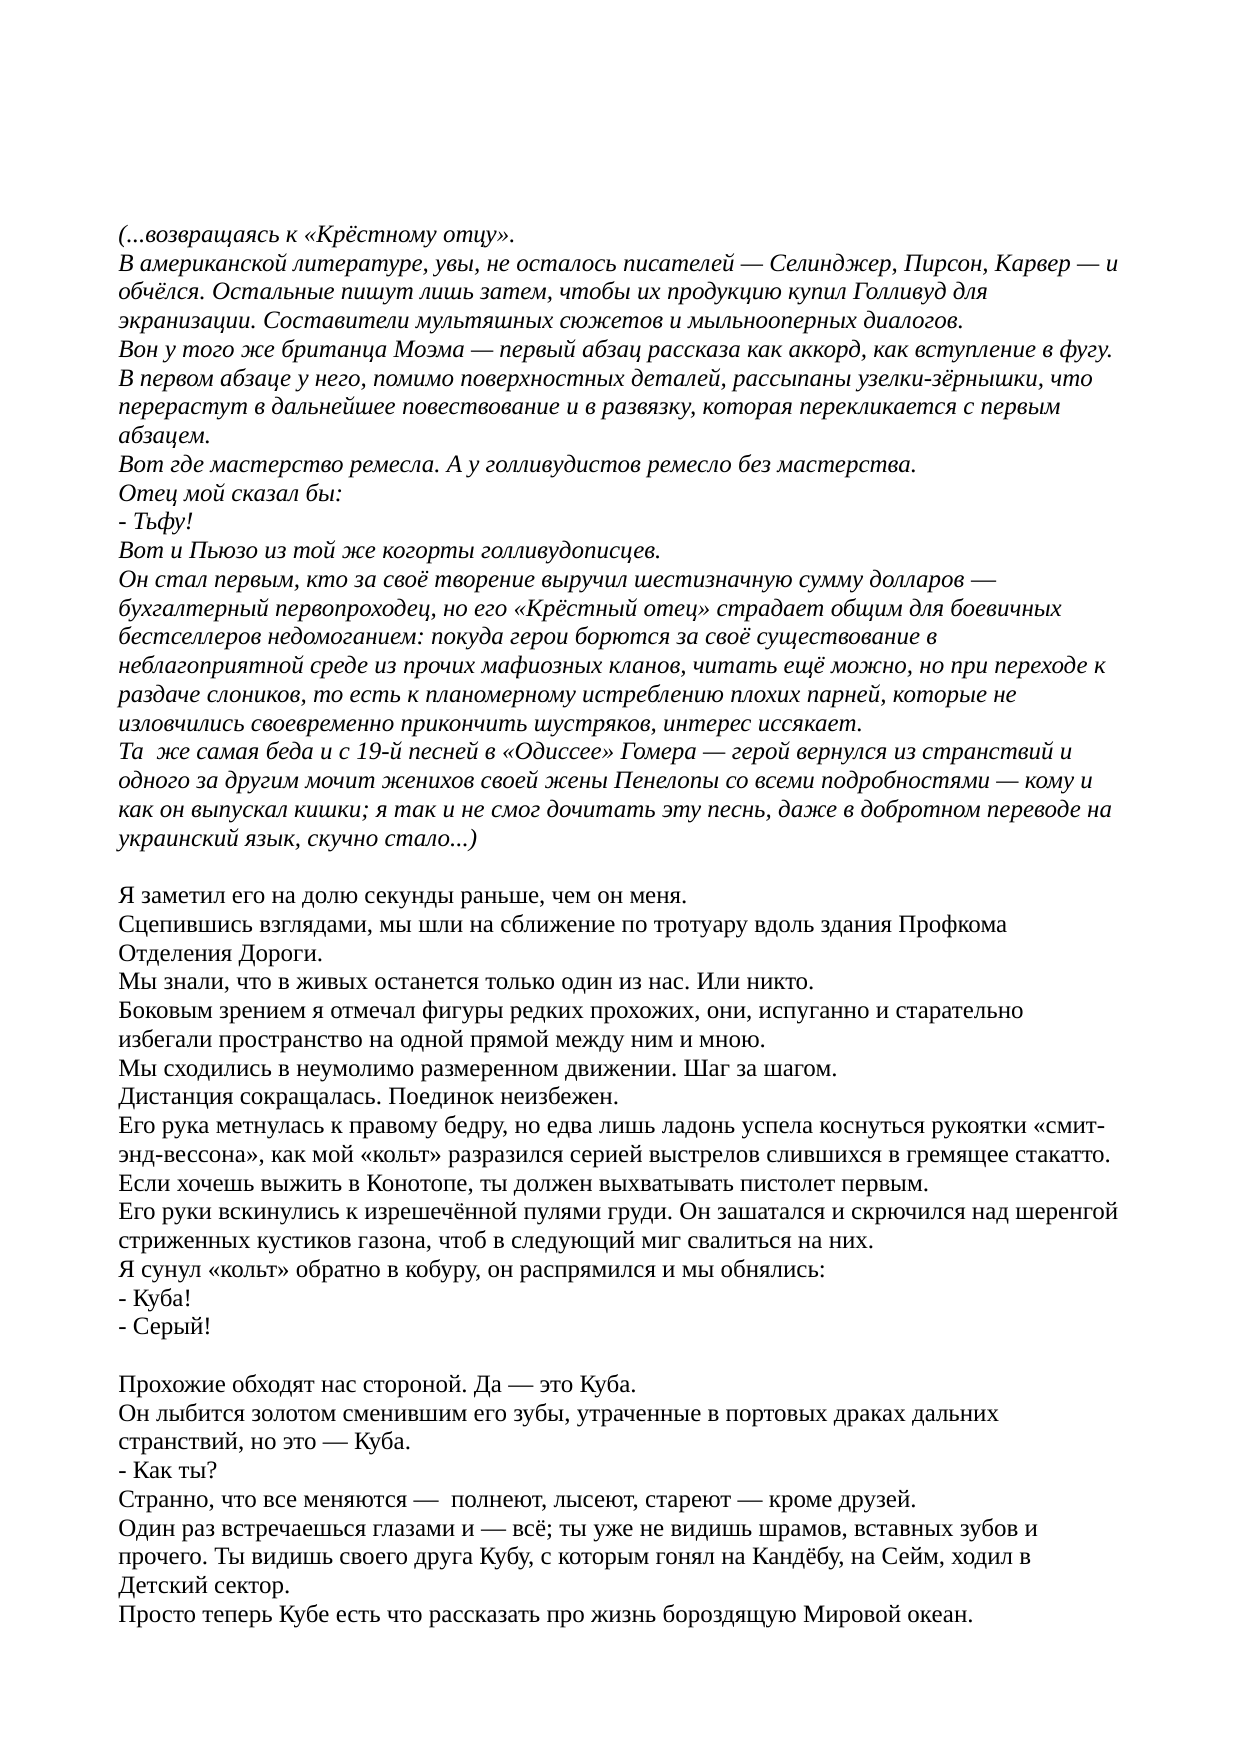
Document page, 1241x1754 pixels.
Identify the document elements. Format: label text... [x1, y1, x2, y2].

text Он стал первым, кто за своё творение выручил шестизначную сумму долларов — бухгалтерный первопроходец, но его «Крёстный отец» страдает общим для боевичных бестселлеров недомоганием: покуда герои борются за своё существование в неблагоприятной среде из прочих мафиозных кланов, читать ещё можно, но при переходе к раздаче слоников, то есть к планомерному истреблению плохих парней, которые не изловчились своевременно прикончить шустряков, интерес иссякает. [118, 564, 1122, 736]
text Сцепившись взглядами, мы шли на сближение по тротуару вдоль здания Профкома Отделения Дороги. [118, 909, 1122, 966]
text Мы знали, что в живых останется только один из нас. Или никто. [118, 966, 1122, 995]
text Прохожие обходят нас стороной. Да — это Куба. [118, 1369, 1122, 1398]
text В американской литературе, увы, не осталось писателей — Селинджер, Пирсон, Карвер — и обчёлся. Остальные пишут лишь затем, чтобы их продукцию купил Голливуд для экранизации. Составители мультяшных сюжетов и мыльнооперных диалогов. [118, 248, 1122, 334]
text - Тьфу! [118, 506, 1122, 535]
text Я сунул «кольт» обратно в кобуру, он распрямился и мы обнялись: [118, 1254, 1122, 1283]
text Один раз встречаешься глазами и — всё; ты уже не видишь шрамов, вставных зубов и прочего. Ты видишь своего друга Кубу, с которым гонял на Кандёбу, на Сейм, ходил в Детский сектор. [118, 1513, 1122, 1599]
text - Куба! [118, 1283, 1122, 1311]
text Он лыбится золотом сменившим его зубы, утраченные в портовых драках дальних странствий, но это — Куба. [118, 1398, 1122, 1455]
text Та же самая беда и с 19-й песней в «Одиссее» Гомера — герой вернулся из странствий и одного за другим мочит женихов своей жены Пенелопы со всеми подробностями — кому и как он выпускал кишки; я так и не смог дочитать эту песнь, даже в добротном переводе на украинский язык, скучно стало...) [118, 736, 1122, 851]
text (...возвращаясь к «Крёстному отцу». [118, 219, 1122, 248]
text - Как ты? [118, 1455, 1122, 1484]
text Дистанция сокращалась. Поединок неизбежен. [118, 1081, 1122, 1110]
text - Серый! [118, 1311, 1122, 1340]
text Странно, что все меняются — полнеют, лысеют, стареют — кроме друзей. [118, 1484, 1122, 1513]
text Я заметил его на долю секунды раньше, чем он меня. [118, 880, 1122, 909]
text Вот где мастерство ремесла. А у голливудистов ремесло без мастерства. [118, 449, 1122, 478]
text Просто теперь Кубе есть что рассказать про жизнь бороздящую Мировой океан. [118, 1599, 1122, 1628]
text Вот и Пьюзо из той же когорты голливудописцев. [118, 535, 1122, 564]
text Его руки вскинулись к изрешечённой пулями груди. Он зашатался и скрючился над шеренгой стриженных кустиков газона, чтоб в следующий миг свалиться на них. [118, 1196, 1122, 1254]
text В первом абзаце у него, помимо поверхностных деталей, рассыпаны узелки-зёрнышки, что перерастут в дальнейшее повествование и в развязку, которая перекликается с первым абзацем. [118, 363, 1122, 449]
text Мы сходились в неумолимо размеренном движении. Шаг за шагом. [118, 1053, 1122, 1081]
text Боковым зрением я отмечал фигуры редких прохожих, они, испуганно и старательно избегали пространство на одной прямой между ним и мною. [118, 995, 1122, 1053]
text Вон у того же британца Моэма — первый абзац рассказа как аккорд, как вступление в фугу. [118, 334, 1122, 363]
text Его рука метнулась к правому бедру, но едва лишь ладонь успела коснуться рукоятки «смит-энд-вессона», как мой «кольт» разразился серией выстрелов слившихся в гремящее стакатто. [118, 1110, 1122, 1168]
text Отец мой сказал бы: [118, 478, 1122, 506]
text Если хочешь выжить в Конотопе, ты должен выхватывать пистолет первым. [118, 1168, 1122, 1196]
